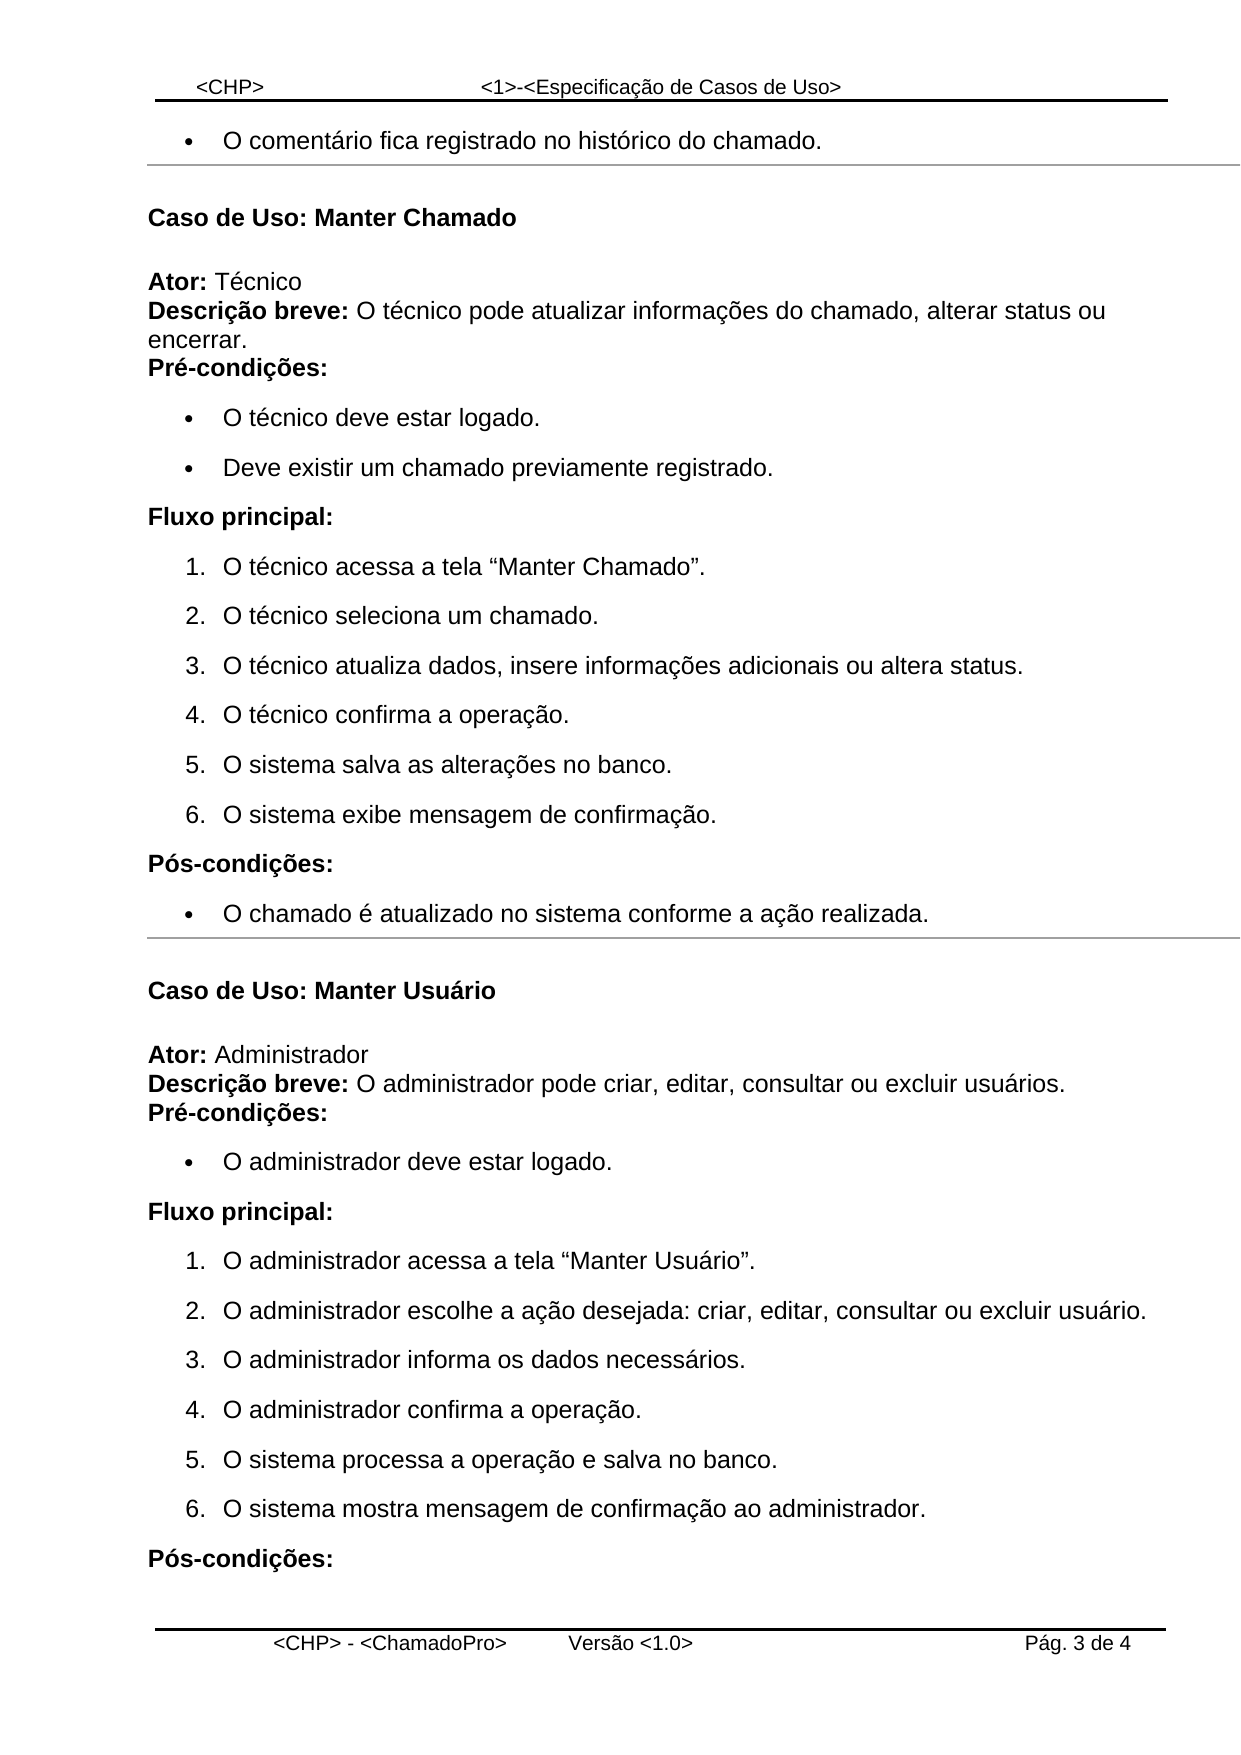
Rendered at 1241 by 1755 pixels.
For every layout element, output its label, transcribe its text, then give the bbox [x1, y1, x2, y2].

list O técnico acessa a tela “Manter Chamado”. [185, 552, 1152, 581]
list O administrador escolhe a ação desejada: criar, editar, consultar ou excluir usuário. [185, 1296, 1152, 1324]
text Pós-condições: [148, 849, 1152, 878]
list O sistema salva as alterações no banco. [185, 750, 1152, 779]
list O administrador informa os dados necessários. [185, 1345, 1152, 1374]
list O comentário fica registrado no histórico do chamado. [185, 126, 1152, 155]
text Fluxo principal: [148, 502, 1152, 531]
text Ator: Administrador Descrição breve: O administrador pode criar, editar, consultar ou excluir usuários. Pré-condições: [148, 1040, 1152, 1126]
list O técnico seleciona um chamado. [185, 601, 1152, 630]
list O técnico confirma a operação. [185, 701, 1152, 729]
subtitle Caso de Uso: Manter Chamado [148, 203, 1152, 232]
list O sistema processa a operação e salva no banco. [185, 1444, 1152, 1473]
list O sistema exibe mensagem de confirmação. [185, 800, 1152, 828]
subtitle Caso de Uso: Manter Usuário [148, 976, 1152, 1004]
text Pós-condições: [148, 1544, 1152, 1572]
text Ator: Técnico Descrição breve: O técnico pode atualizar informações do chamado, alterar status ou encerrar. Pré-condições: [148, 267, 1152, 382]
list O administrador confirma a operação. [185, 1395, 1152, 1424]
list O administrador acessa a tela “Manter Usuário”. [185, 1246, 1152, 1275]
list Deve existir um chamado previamente registrado. [185, 453, 1152, 481]
list O chamado é atualizado no sistema conforme a ação realizada. [185, 899, 1152, 928]
list O administrador deve estar logado. [185, 1147, 1152, 1176]
text Fluxo principal: [148, 1197, 1152, 1225]
list O técnico deve estar logado. [185, 403, 1152, 432]
list O técnico atualiza dados, insere informações adicionais ou altera status. [185, 651, 1152, 680]
list O sistema mostra mensagem de confirmação ao administrador. [185, 1494, 1152, 1523]
